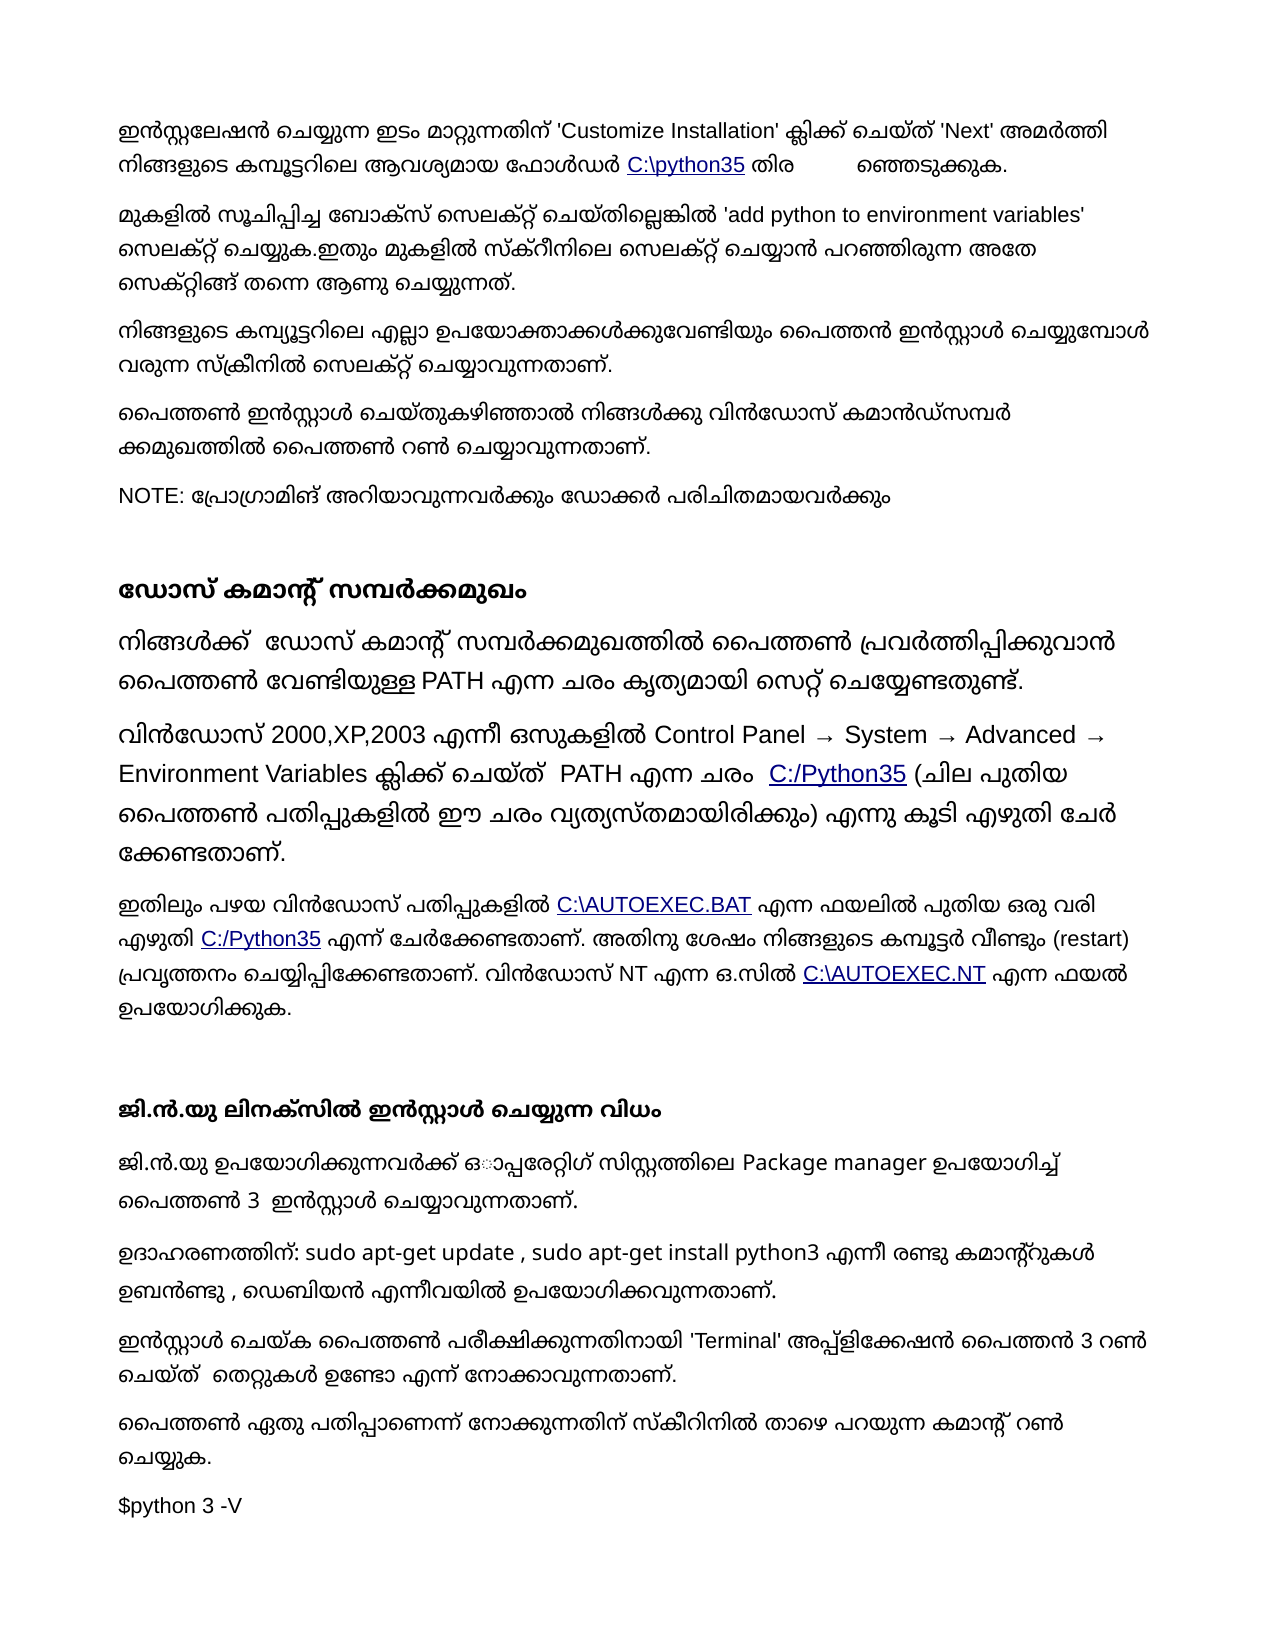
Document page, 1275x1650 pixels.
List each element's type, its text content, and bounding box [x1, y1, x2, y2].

text പൈത്തണ്‍ ഇന്‍സ്റ്റാള്‍ ചെയ്തുകഴിഞ്ഞാല്‍ നിങ്ങള്‍ക്കു വിന്‍‍ഡോസ് കമാന്‍ഡ്സമ്പര്‍ക്കമുഖത്തില്‍ പൈത്തണ്‍ റണ്‍ ചെയ്യാവുന്നതാണ്. [118, 401, 1157, 463]
text നിങ്ങള്‍ക്ക് ഡോസ് കമാന്‍റ് സമ്പര്‍ക്കമുഖത്തില്‍ പൈത്തണ്‍ പ്രവര്‍ത്തിപ്പിക്കുവാന്‍ പൈത്തണ്‍ വേണ്ടിയുള്ളPATH എന്ന ചരം കൃത്യമായി സെറ്റ് ചെയ്യേണ്ടതുണ്ട്. [118, 629, 1157, 699]
text NOTE: പ്രോഗ്രാമിങ് അറിയാവുന്നവര്‍ക്കും ഡോക്കര്‍ പരിചിതമായവര്‍ക്കും [118, 483, 1157, 512]
text ‍ഡോസ് കമാന്‍റ് സമ്പര്‍ക്കമുഖം [118, 577, 1157, 608]
text മുകളില്‍ സൂചിപ്പിച്ച ബോക്സ് സെലക്റ്റ് ചെയ്തില്ലെങ്കില്‍ 'add python to environment variables' സെലക്റ്റ് ചെയ്യുക.ഇതും മുകളില്‍ സ്ക്റീനിലെ സെലക്റ്റ് ചെയ്യാന്‍ പറഞ്ഞിരുന്ന അതേ സെക്റ്റിങ്ങ് തന്നെ ആണു ചെയ്യുന്നത്. [118, 202, 1157, 299]
text ജി.ന്‍.യു ഉപയോഗിക്കുന്നവര്‍ക്ക് ഒാപ്പരേറ്റിഗ് സിസ്റ്റത്തിലെ Package manager ഉപയോഗിച്ച് പൈത്തണ്‍ 3 ഇന്‍സ്റ്റാള്‍ ചെയ്യാവുന്നതാണ്. [118, 1147, 1157, 1216]
text നിങ്ങളുടെ കമ്പ്യൂട്ടറിലെ എല്ലാ ഉപയോക്താക്കള്‍ക്കുവേണ്ടിയും പൈത്തന്‍ ഇന്‍സ്റ്റാള്‍ ചെയ്യുമ്പോള്‍ വരുന്ന സ്ക്രീനില്‍ സെലക്റ്റ് ചെയ്യാവുന്നതാണ്. [118, 319, 1157, 381]
text ഉദാഹരണത്തിന്: sudo apt-get update , sudo apt-get install python3 എന്നീ രണ്ടു കമാന്‍റ്റുകള്‍ ഉബന്‍ണ്ടു , ഡെബിയന്‍ എന്നീവയില്‍ ഉപയോഗിക്കവുന്നതാണ്. [118, 1237, 1157, 1307]
text ‍‍‍ജി.ന്‍.യു ലിനക്സില്‍ ഇന്‍സ്റ്റാള്‍ ചെയ്യുന്ന വിധം [118, 1094, 1157, 1126]
text പൈത്തണ്‍ ഏതു പതിപ്പാണെന്ന് നോക്കുന്നതിന് സ്കീറിനില്‍ താഴെ പറയുന്ന കമാന്‍റ് റണ്‍ ചെയ്യുക. [118, 1411, 1157, 1473]
text $python 3 -V [118, 1493, 1157, 1518]
text ഇതിലും പഴയ വിന്‍ഡോസ് പതിപ്പുകളില്‍ C:\AUTOEXEC.BAT എന്ന ഫയലില്‍ പുതിയ ഒരു വരി എഴുതി C:/Python35 എന്ന് ചേര്‍ക്കേണ്ടതാണ്. അതിനു ശേഷം നിങ്ങളുടെ കമ്പൂട്ടര്‍ വീണ്ടും (restart) പ്രവൃത്തനം ചെയ്യിപ്പിക്കേണ്ടതാണ്. വിന്‍‍‍ഡോസ് NT എന്ന ഒ.സില്‍ C:\AUTOEXEC.NT എന്ന ഫയല്‍ ഉപയോഗിക്കുക. [118, 892, 1157, 1024]
text ഇന്‍സ്റ്റാള്‍ ചെയ്ക പൈത്തണ്‍ പരീക്ഷിക്കുന്നതിനായി 'Terminal' അപ്പ്ളിക്കേഷന്‍ പൈത്തന്‍ 3 റണ്‍ ചെയ്ത് തെറ്റുകള്‍ ഉണ്ടോ എന്ന് നോക്കാവുന്നതാണ്. [118, 1328, 1157, 1391]
text വിന്‍ഡോസ് 2000,XP,2003 എന്നീ ഒസുകളില്‍ Control Panel → System → Advanced → Environment Variables ക്ലിക്ക് ചെയ്ത് PATH എന്ന ചരം C:/Python35 (ചില പുതിയ പൈത്തണ്‍ പതിപ്പുകളില്‍ ഈ ചരം വ്യത്യസ്തമായിരിക്കും) എന്നു കൂടി എഴുതി ചേര്‍ക്കേണ്ടതാണ്. [118, 720, 1157, 871]
text ഇന്‍സ്റ്റലേഷന്‍ ചെയ്യുന്ന ഇടം മാറ്റുന്നതിന് 'Customize Installation' ക്ലിക്ക് ചെയ്ത് 'Next' അമര്‍ത്തി നിങ്ങളുടെ കമ്പൂട്ടറിലെ ആവശ്യമായ ഫോള്‍ഡര്‍ C:\python35 തിര ഞ്ഞെടുക്കുക. [118, 118, 1157, 181]
